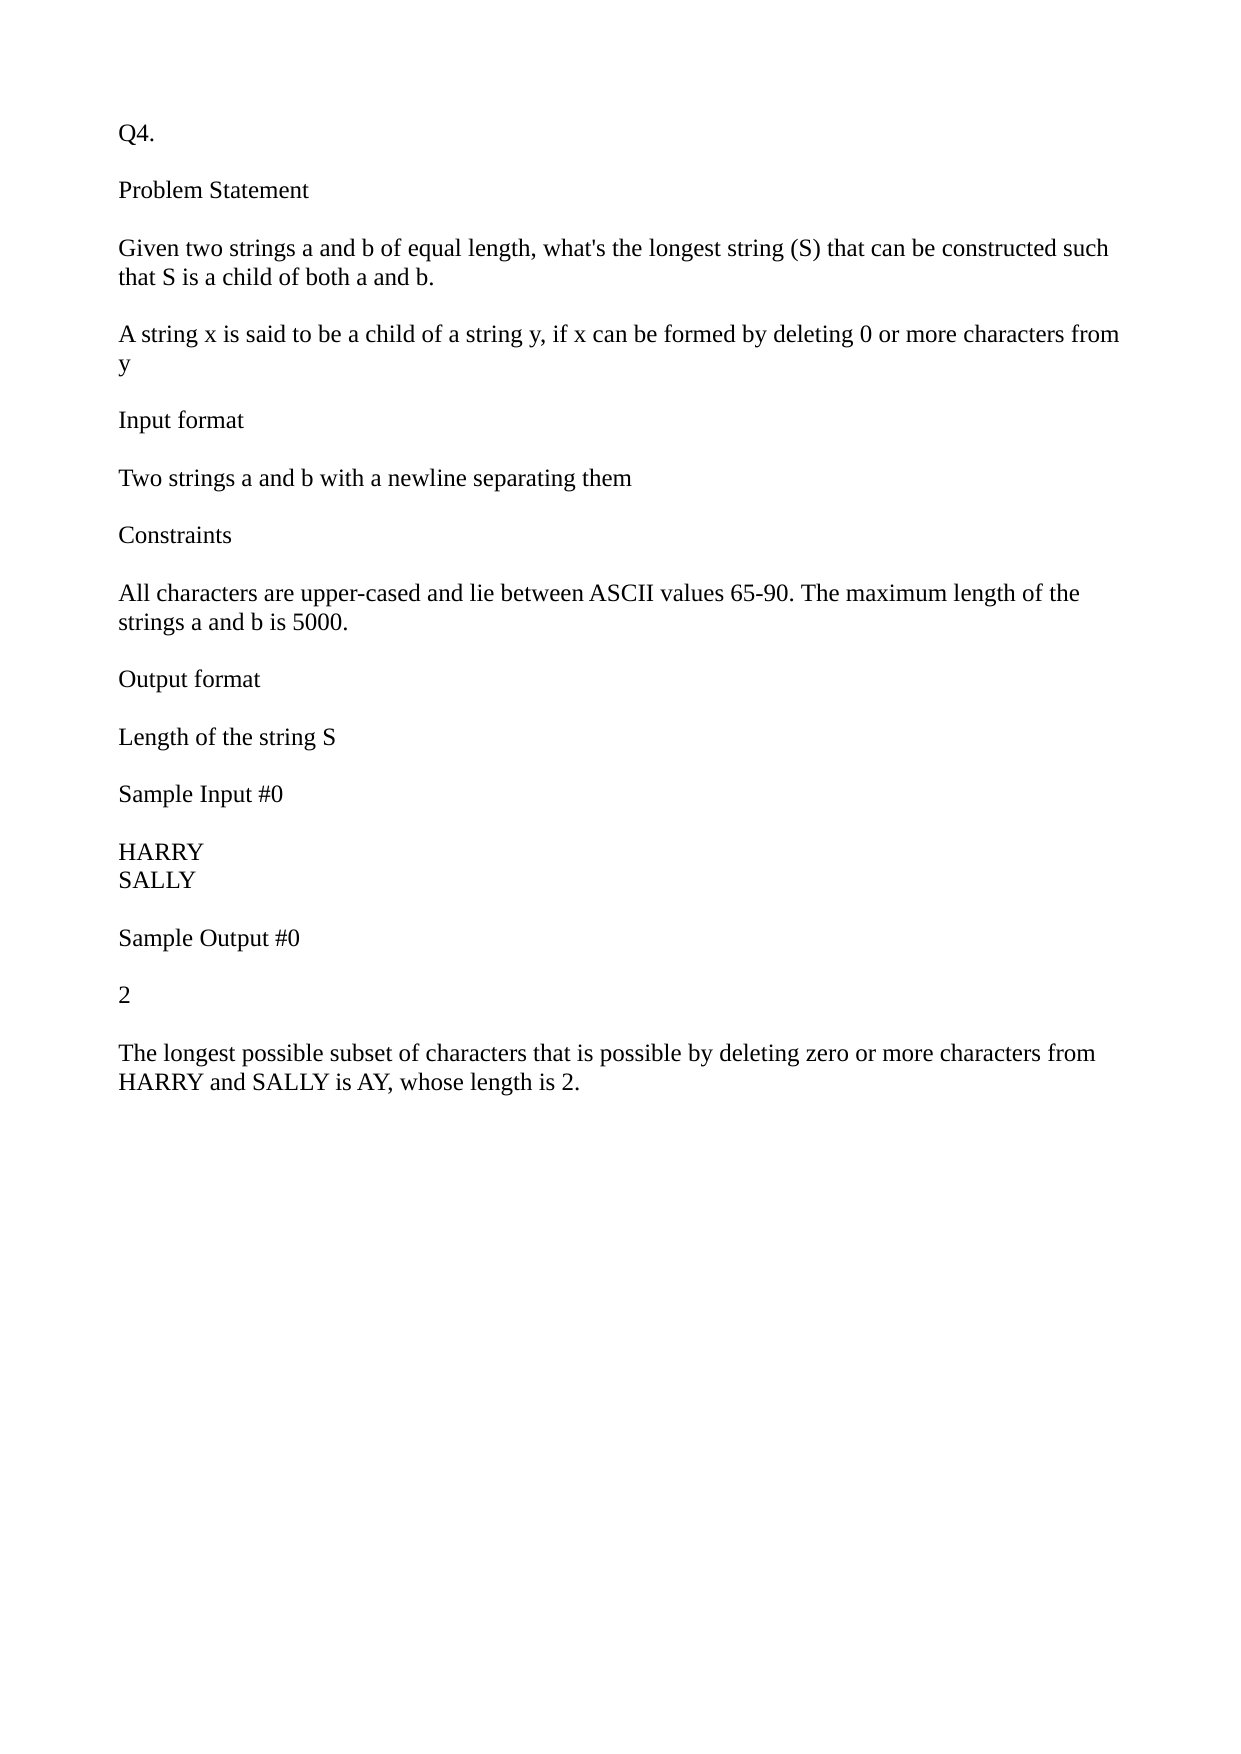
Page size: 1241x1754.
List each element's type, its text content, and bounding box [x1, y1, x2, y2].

text A string x is said to be a child of a string y, if x can be formed by deleting 0 or more characters from y [118, 319, 1122, 377]
text The longest possible subset of characters that is possible by deleting zero or more characters from HARRY and SALLY is AY, whose length is 2. [118, 1038, 1122, 1096]
text Sample Input #0 [118, 779, 1122, 808]
text Sample Output #0 [118, 923, 1122, 952]
text All characters are upper-cased and lie between ASCII values 65-90. The maximum length of the strings a and b is 5000. [118, 578, 1122, 636]
text Input format [118, 406, 1122, 434]
text HARRY [118, 837, 1122, 866]
text Problem Statement [118, 176, 1122, 204]
text Output format [118, 664, 1122, 693]
text Two strings a and b with a newline separating them [118, 463, 1122, 492]
text Constraints [118, 521, 1122, 549]
text Q4. [118, 118, 1122, 147]
text SALLY [118, 866, 1122, 894]
text Length of the string S [118, 722, 1122, 751]
text 2 [118, 981, 1122, 1009]
text Given two strings a and b of equal length, what's the longest string (S) that can be constructed such that S is a child of both a and b. [118, 233, 1122, 291]
